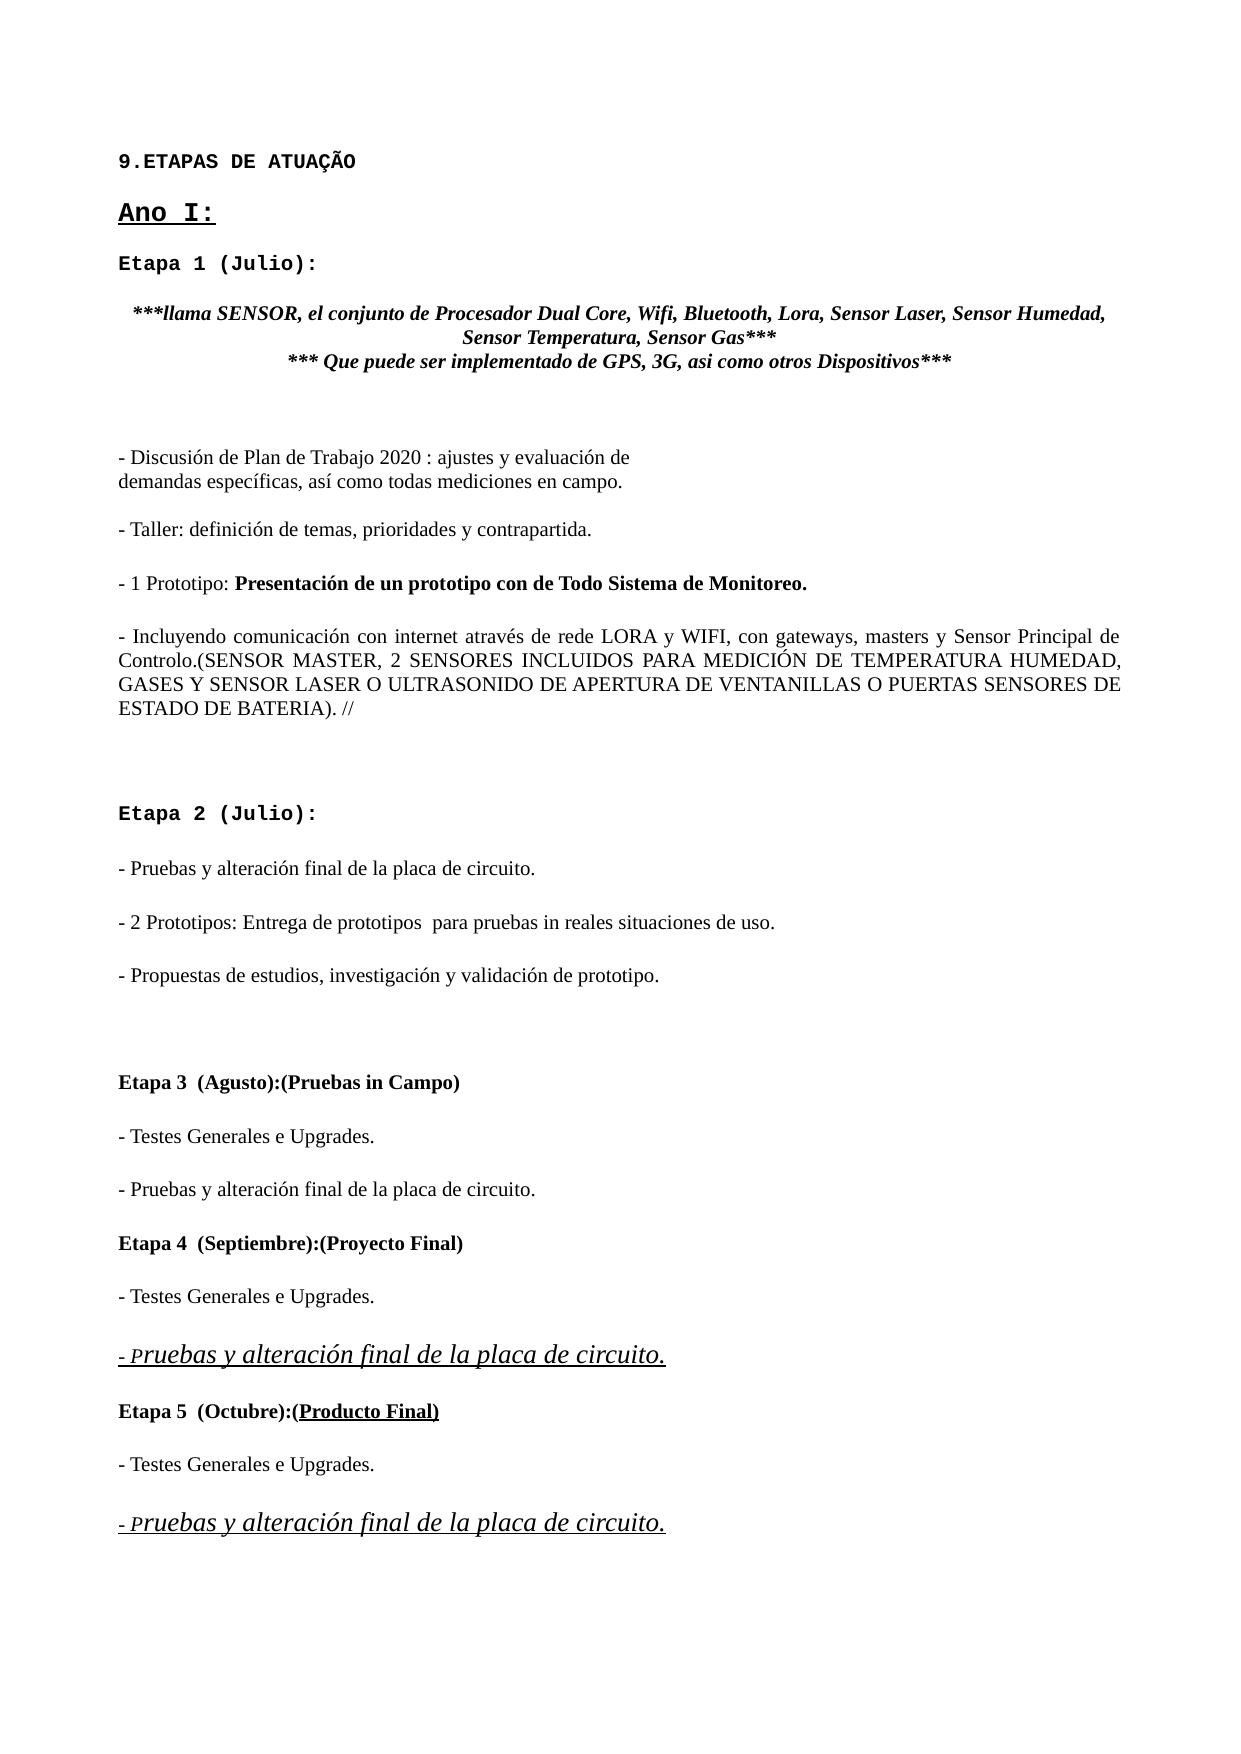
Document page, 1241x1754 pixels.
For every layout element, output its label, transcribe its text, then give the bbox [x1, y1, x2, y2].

text - 1 Prototipo: Presentación de un prototipo con de Todo Sistema de Monitoreo. [118, 571, 1122, 595]
text - Pruebas y alteración final de la placa de circuito. [118, 856, 1122, 880]
text Etapa 1 (Julio): [118, 253, 1122, 276]
text - Discusión de Plan de Trabajo 2020 : ajustes y evaluación de [118, 445, 1122, 469]
text - Pruebas y alteración final de la placa de circuito. [118, 1506, 1122, 1537]
text - Propuestas de estudios, investigación y validación de prototipo. [118, 963, 1122, 987]
text Ano I: [118, 198, 1122, 229]
text - Testes Generales e Upgrades. [118, 1284, 1122, 1308]
text - Pruebas y alteración final de la placa de circuito. [118, 1338, 1122, 1369]
text Etapa 3 (Agusto):(Pruebas in Campo) [118, 1070, 1122, 1094]
text Etapa 2 (Julio): [118, 803, 1122, 827]
text - Testes Generales e Upgrades. [118, 1124, 1122, 1148]
text - Testes Generales e Upgrades. [118, 1452, 1122, 1476]
text Etapa 5 (Octubre):(Producto Final) [118, 1399, 1122, 1423]
text - Taller: definición de temas, prioridades y contrapartida. [118, 517, 1122, 541]
text demandas específicas, así como todas mediciones en campo. [118, 469, 1122, 493]
text - Incluyendo comunicación con internet através de rede LORA y WIFI, con gateways, masters y Sensor Principal de Controlo.(SENSOR MASTER, 2 SENSORES INCLUIDOS PARA MEDICIÓN DE TEMPERATURA HUMEDAD, GASES Y SENSOR LASER O ULTRASONIDO DE APERTURA DE VENTANILLAS O PUERTAS SENSORES DE ESTADO DE BATERIA). // [118, 624, 1122, 720]
text - Pruebas y alteración final de la placa de circuito. [118, 1177, 1122, 1201]
text 9.ETAPAS DE ATUAÇÃO [118, 151, 1122, 175]
text *** Que puede ser implementado de GPS, 3G, asi como otros Dispositivos*** [118, 349, 1122, 373]
text ***llama SENSOR, el conjunto de Procesador Dual Core, Wifi, Bluetooth, Lora, Sensor Laser, Sensor Humedad, Sensor Temperatura, Sensor Gas*** [118, 301, 1122, 349]
text Etapa 4 (Septiembre):(Proyecto Final) [118, 1231, 1122, 1255]
text - 2 Prototipos: Entrega de prototipos para pruebas in reales situaciones de uso. [118, 910, 1122, 934]
